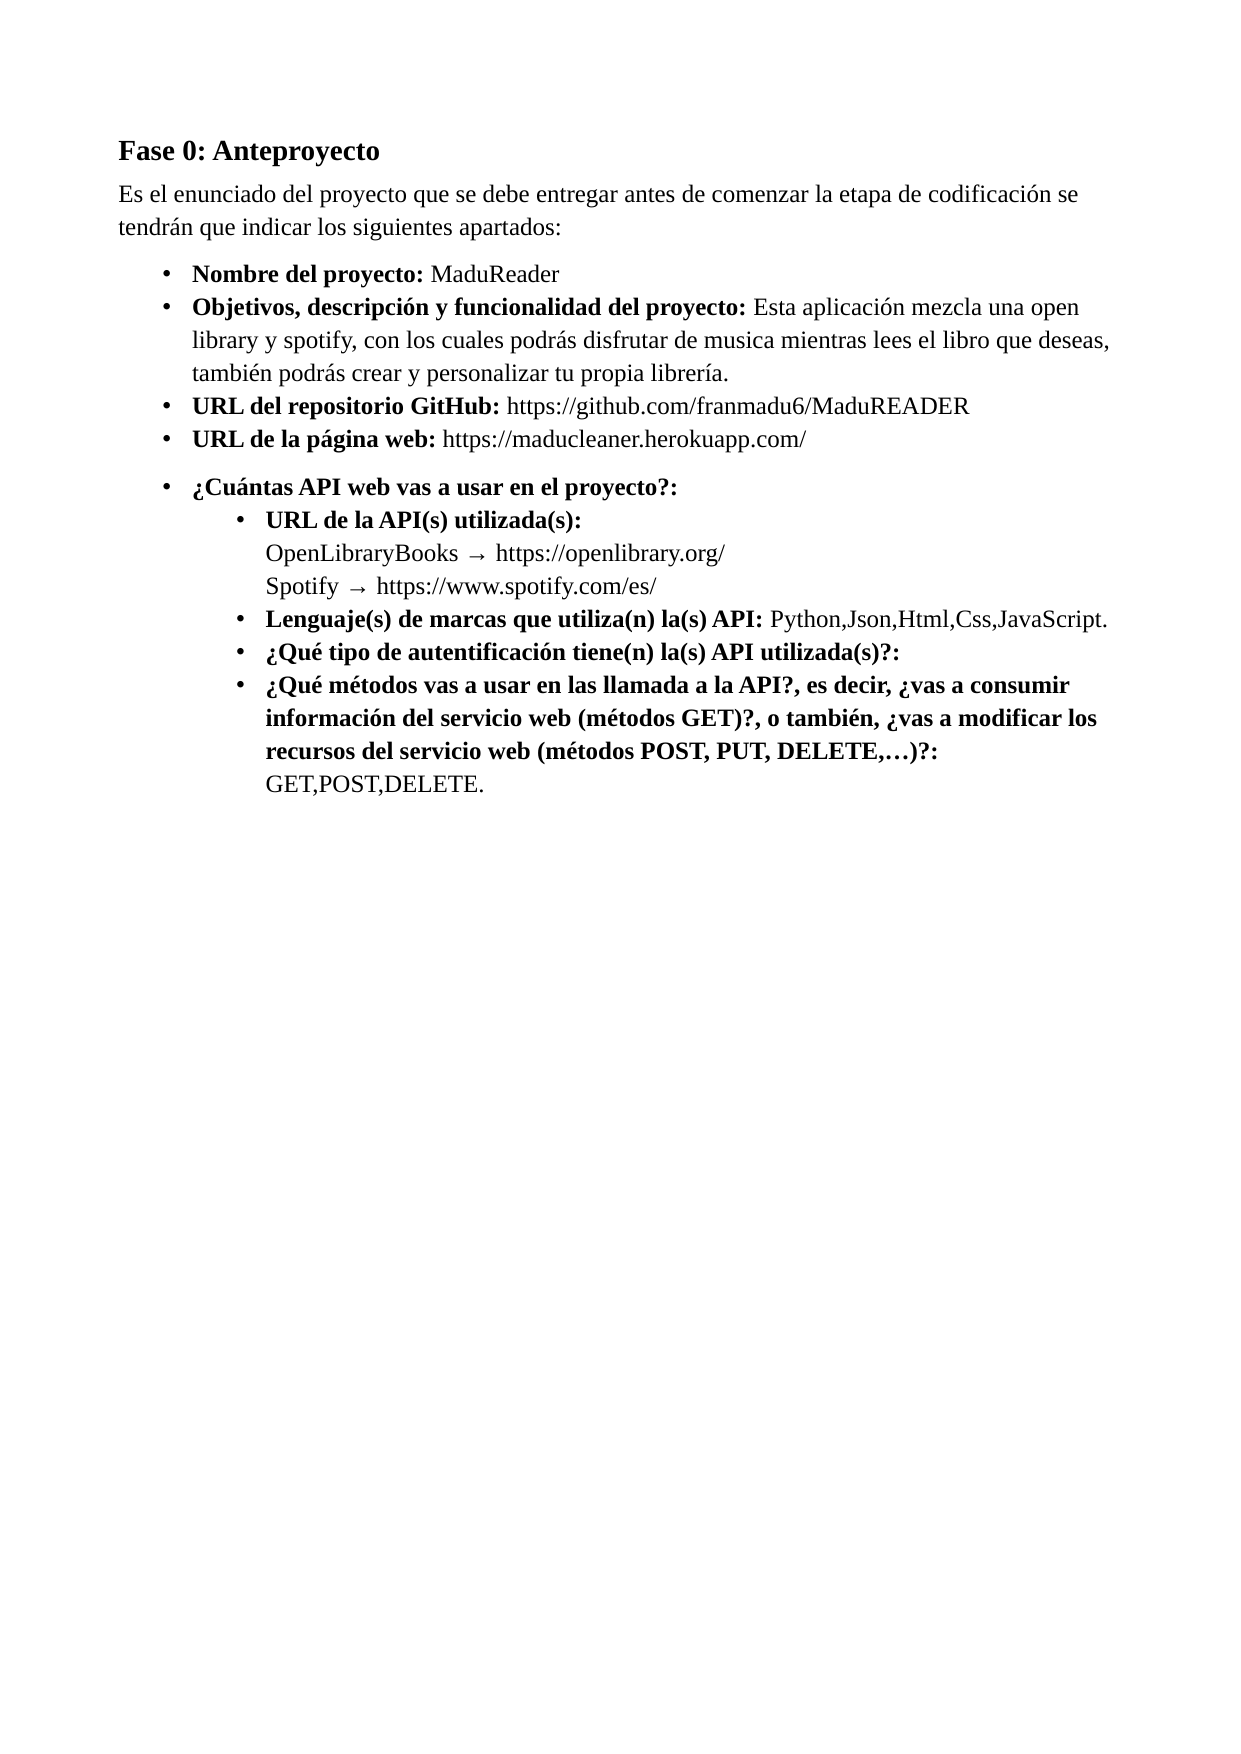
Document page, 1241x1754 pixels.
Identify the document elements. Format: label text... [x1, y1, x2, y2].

list Objetivos, descripción y funcionalidad del proyecto: Esta aplicación mezcla una open library y spotify, con los cuales podrás disfrutar de musica mientras lees el libro que deseas, también podrás crear y personalizar tu propia librería. [162, 292, 1122, 387]
list URL de la página web: https://maducleaner.herokuapp.com/ [162, 424, 1122, 453]
list OpenLibraryBooks → https://openlibrary.org/ [236, 538, 1122, 567]
list Nombre del proyecto: MaduReader [162, 259, 1122, 288]
text Es el enunciado del proyecto que se debe entregar antes de comenzar la etapa de codificación se tendrán que indicar los siguientes apartados: [118, 179, 1122, 241]
list URL de la API(s) utilizada(s): [236, 505, 1122, 534]
list ¿Qué tipo de autentificación tiene(n) la(s) API utilizada(s)?: [236, 637, 1122, 666]
list Spotify → https://www.spotify.com/es/ [236, 571, 1122, 600]
list ¿Cuántas API web vas a usar en el proyecto?: [162, 472, 1122, 501]
list URL del repositorio GitHub: https://github.com/franmadu6/MaduREADER [162, 391, 1122, 420]
list Lenguaje(s) de marcas que utiliza(n) la(s) API: Python,Json,Html,Css,JavaScript. [236, 604, 1122, 633]
subtitle Fase 0: Anteproyecto [118, 133, 1122, 166]
list ¿Qué métodos vas a usar en las llamada a la API?, es decir, ¿vas a consumir información del servicio web (métodos GET)?, o también, ¿vas a modificar los recursos del servicio web (métodos POST, PUT, DELETE,…)?: GET,POST,DELETE. [236, 670, 1122, 798]
